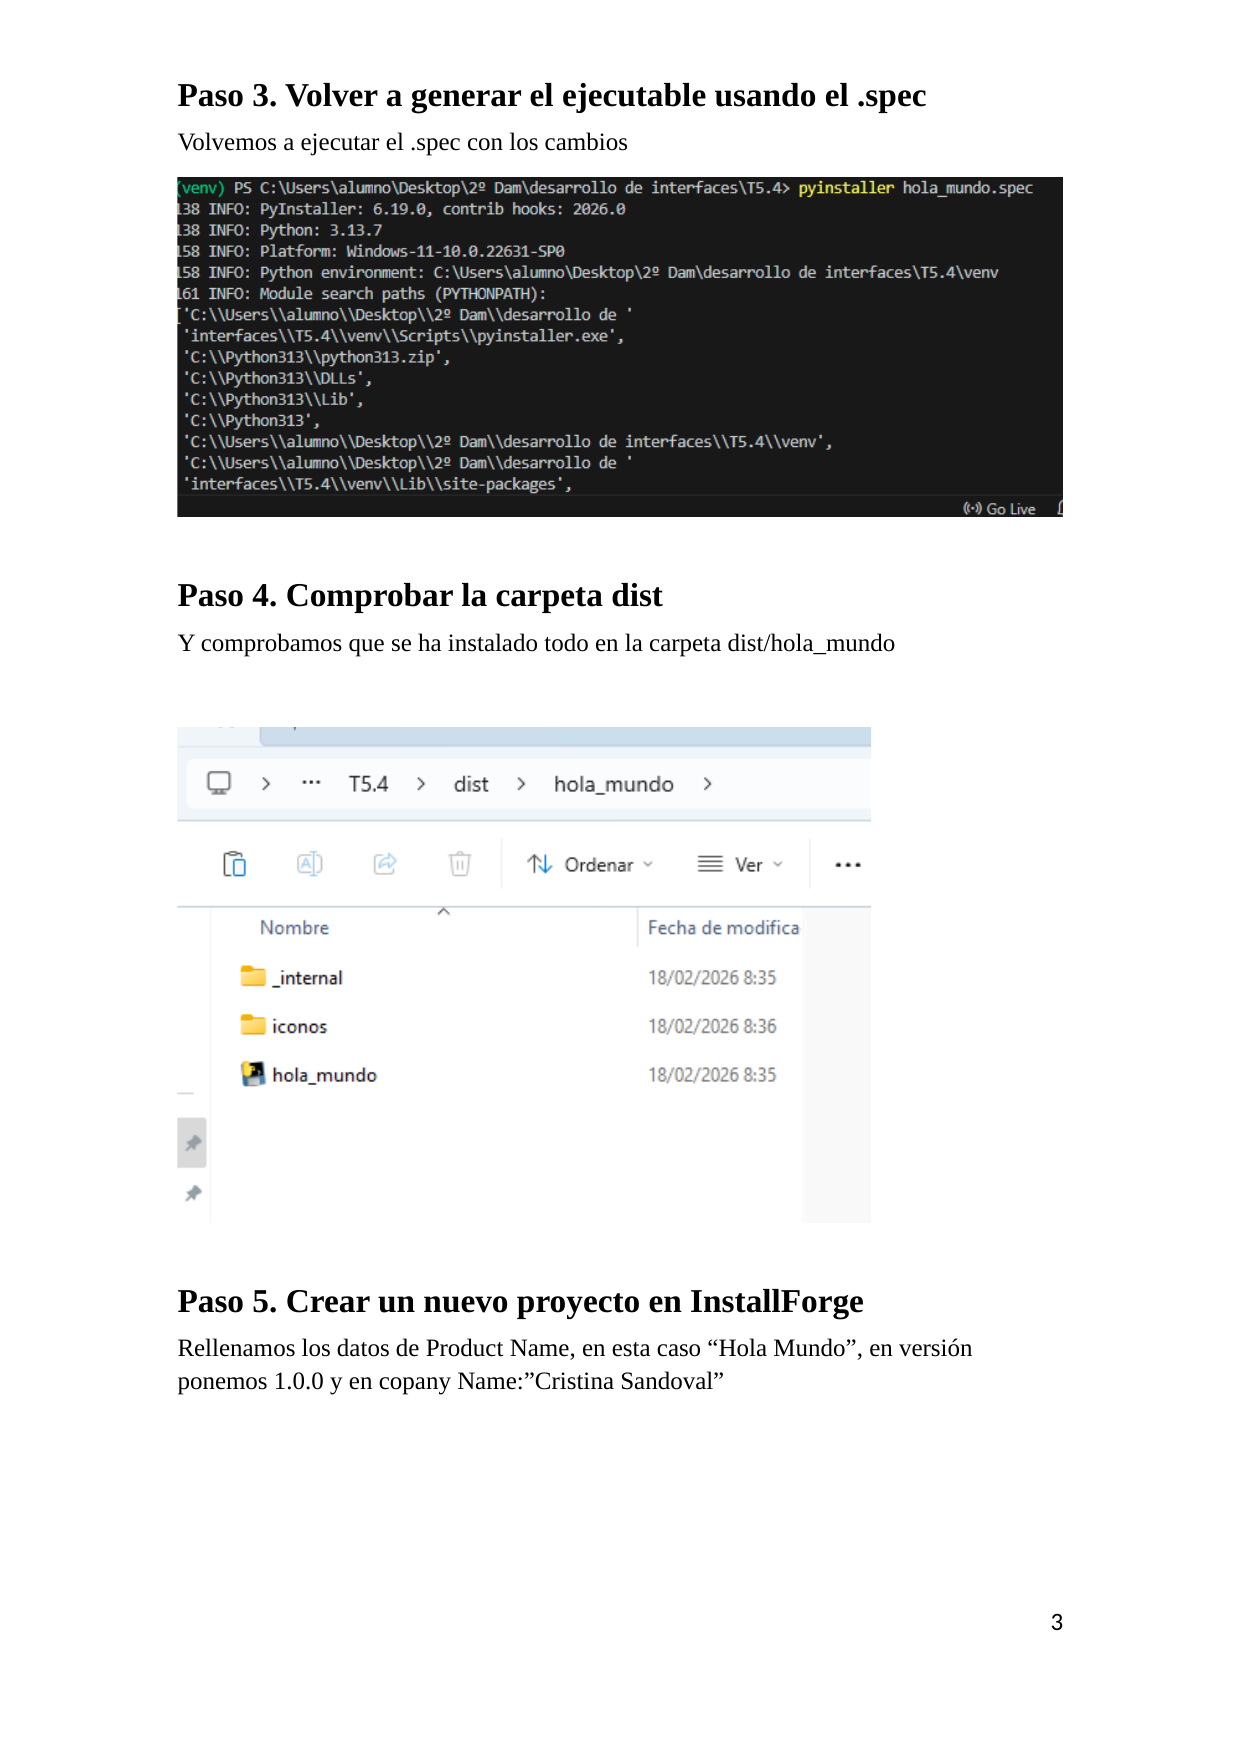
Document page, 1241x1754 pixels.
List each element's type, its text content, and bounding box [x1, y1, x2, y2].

text Volvemos a ejecutar el .spec con los cambios [177, 127, 1063, 156]
subtitle Paso 4. Comprobar la carpeta dist [177, 575, 1063, 613]
subtitle Paso 5. Crear un nuevo proyecto en InstallForge [177, 1281, 1063, 1319]
subtitle Paso 3. Volver a generar el ejecutable usando el .spec [177, 75, 1063, 113]
text Rellenamos los datos de Product Name, en esta caso “Hola Mundo”, en versión ponemos 1.0.0 y en copany Name:”Cristina Sandoval” [177, 1333, 1063, 1395]
text Y comprobamos que se ha instalado todo en la carpeta dist/hola_mundo [177, 628, 1063, 656]
